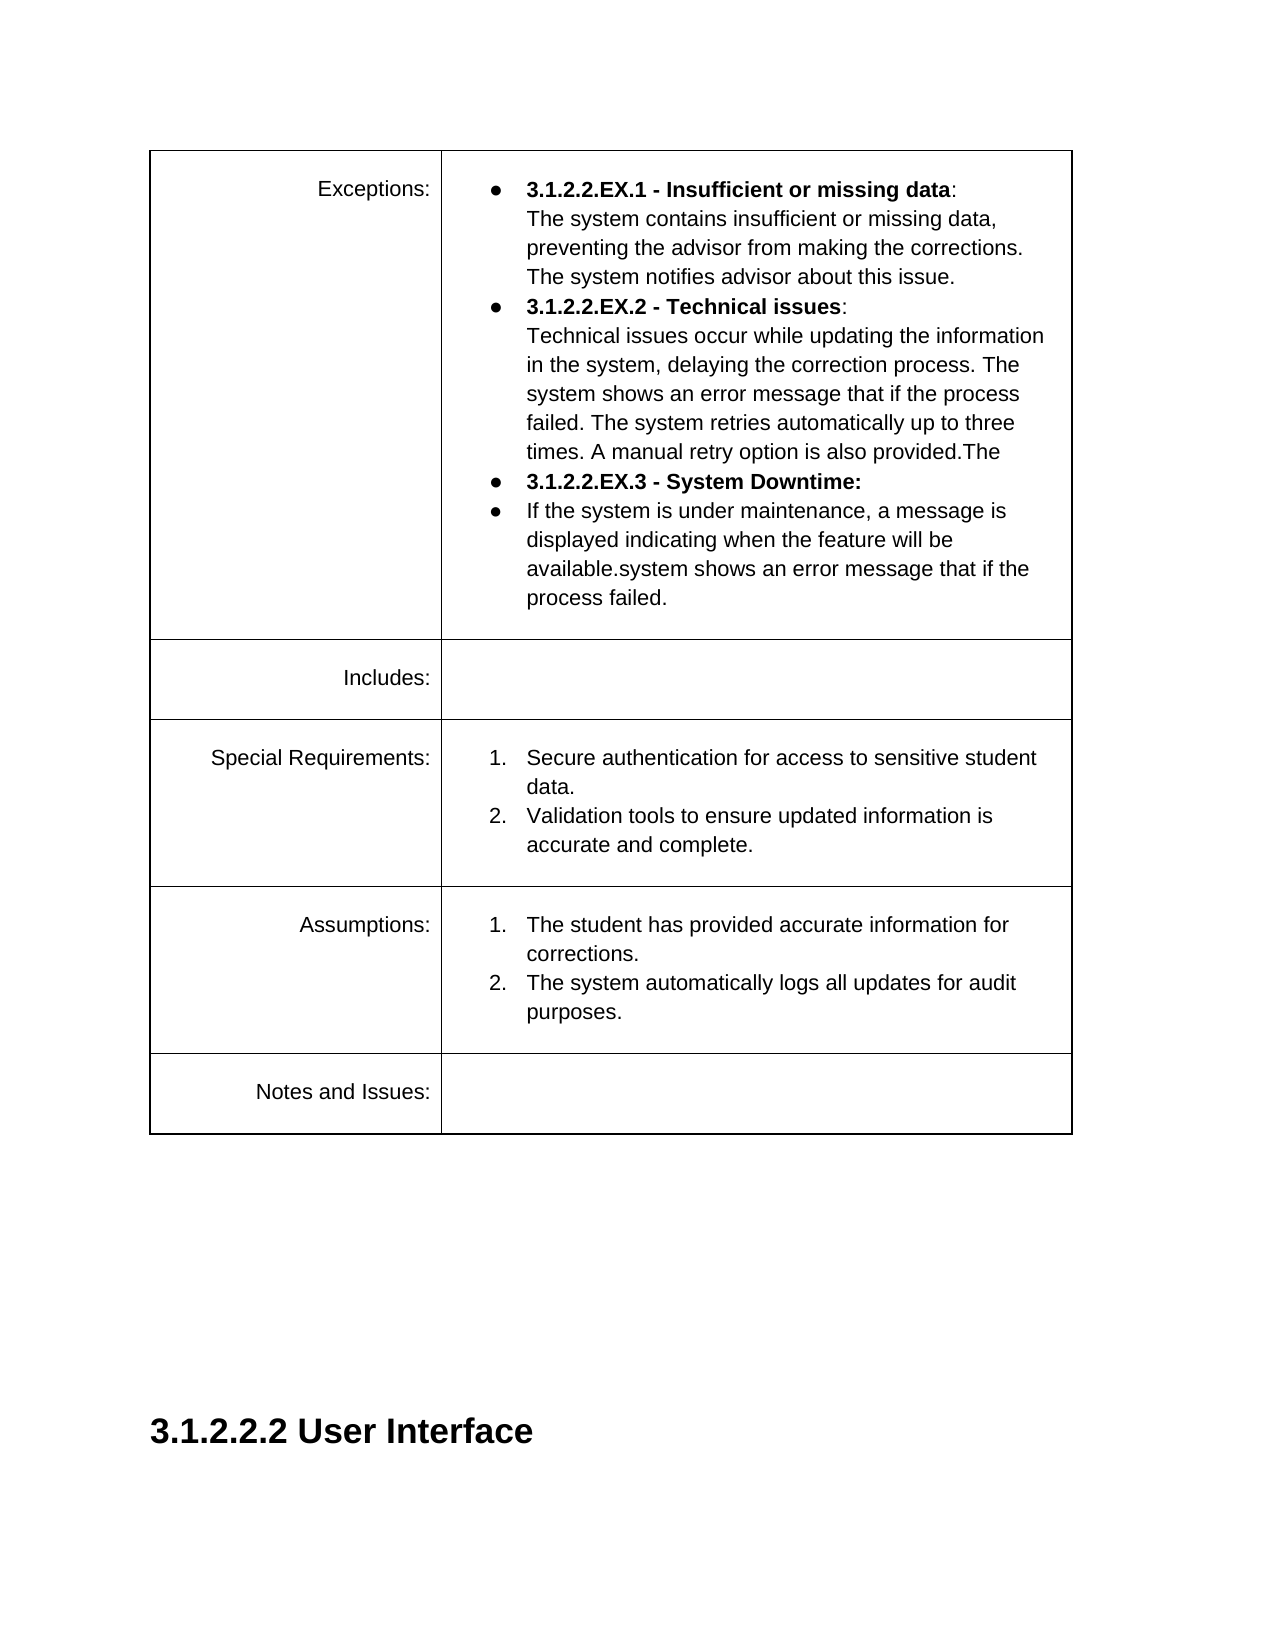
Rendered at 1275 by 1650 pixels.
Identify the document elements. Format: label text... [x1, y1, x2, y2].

table_cell Assumptions: [151, 887, 441, 1053]
table_cell [442, 1054, 1071, 1133]
table_cell Notes and Issues: [151, 1054, 441, 1133]
table_cell Secure authentication for access to sensitive student data. Validation tools to ensure updated information is accurate and complete. [442, 720, 1071, 886]
table_cell 3.1.2.2.EX.1 - Insufficient or missing data: The system contains insufficient or missing data, preventing the advisor from making the corrections. The system notifies advisor about this issue. 3.1.2.2.EX.2 - Technical issues: Technical issues occur while updating the information in the system, delaying the correction process. The system shows an error message that if the process failed. The system retries automatically up to three times. A manual retry option is also provided.The 3.1.2.2.EX.3 - System Downtime: If the system is under maintenance, a message is displayed indicating when the feature will be available.system shows an error message that if the process failed. [442, 151, 1071, 639]
table_cell Includes: [151, 640, 441, 719]
subtitle 3.1.2.2.2 User Interface [150, 1410, 1125, 1451]
table_cell [442, 640, 1071, 719]
table_cell The student has provided accurate information for corrections. The system automatically logs all updates for audit purposes. [442, 887, 1071, 1053]
table_cell Exceptions: [151, 151, 441, 639]
table_cell Special Requirements: [151, 720, 441, 886]
